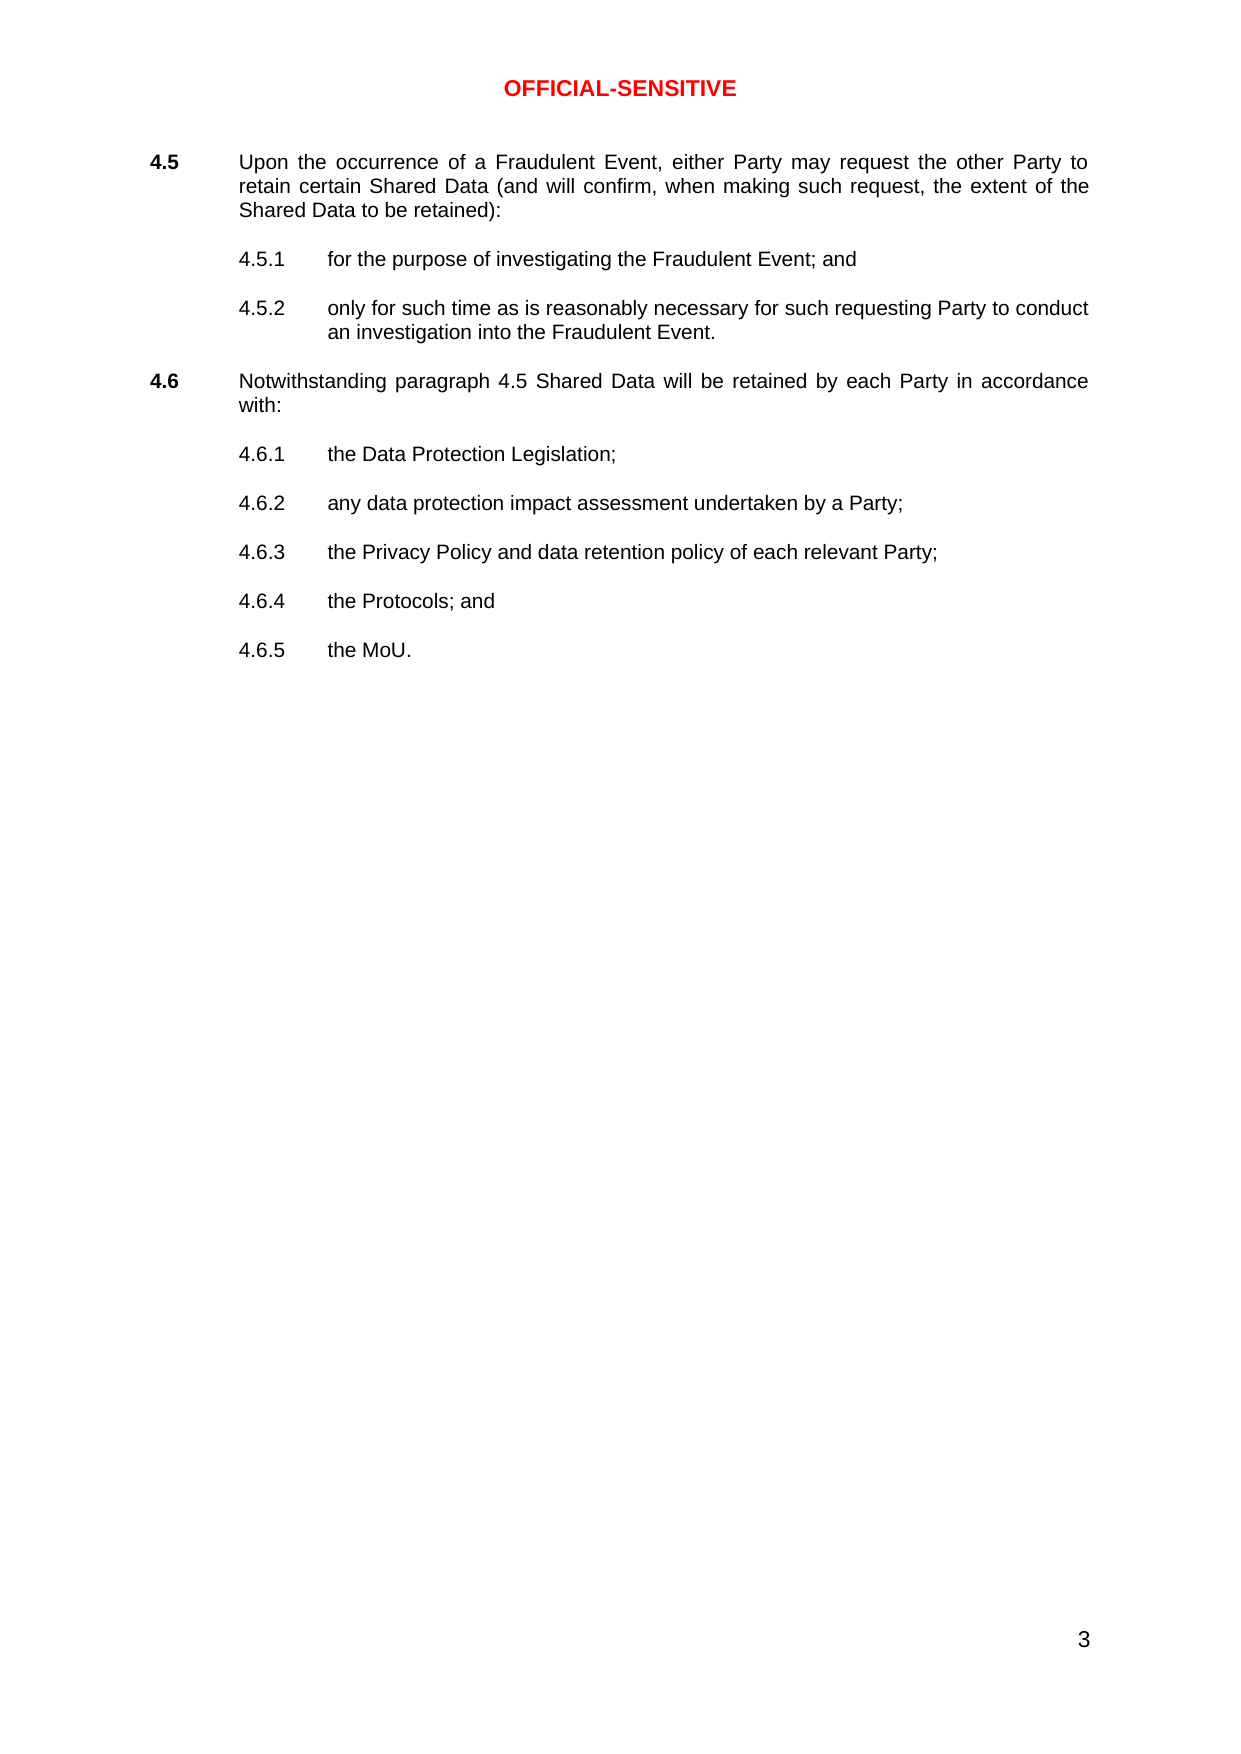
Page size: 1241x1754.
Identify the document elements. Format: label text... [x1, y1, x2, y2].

list the Data Protection Legislation; [239, 442, 1090, 466]
list the Protocols; and [239, 588, 1090, 612]
list Upon the occurrence of a Fraudulent Event, either Party may request the other Party to retain certain Shared Data (and will confirm, when making such request, the extent of the Shared Data to be retained): [150, 150, 1090, 222]
list any data protection impact assessment undertaken by a Party; [239, 491, 1090, 514]
list only for such time as is reasonably necessary for such requesting Party to conduct an investigation into the Fraudulent Event. [239, 296, 1090, 344]
list the Privacy Policy and data retention policy of each relevant Party; [239, 539, 1090, 563]
list for the purpose of investigating the Fraudulent Event; and [239, 247, 1090, 271]
list the MoU. [239, 637, 1090, 661]
list Notwithstanding paragraph 4.5 Shared Data will be retained by each Party in accordance with: [150, 369, 1090, 417]
